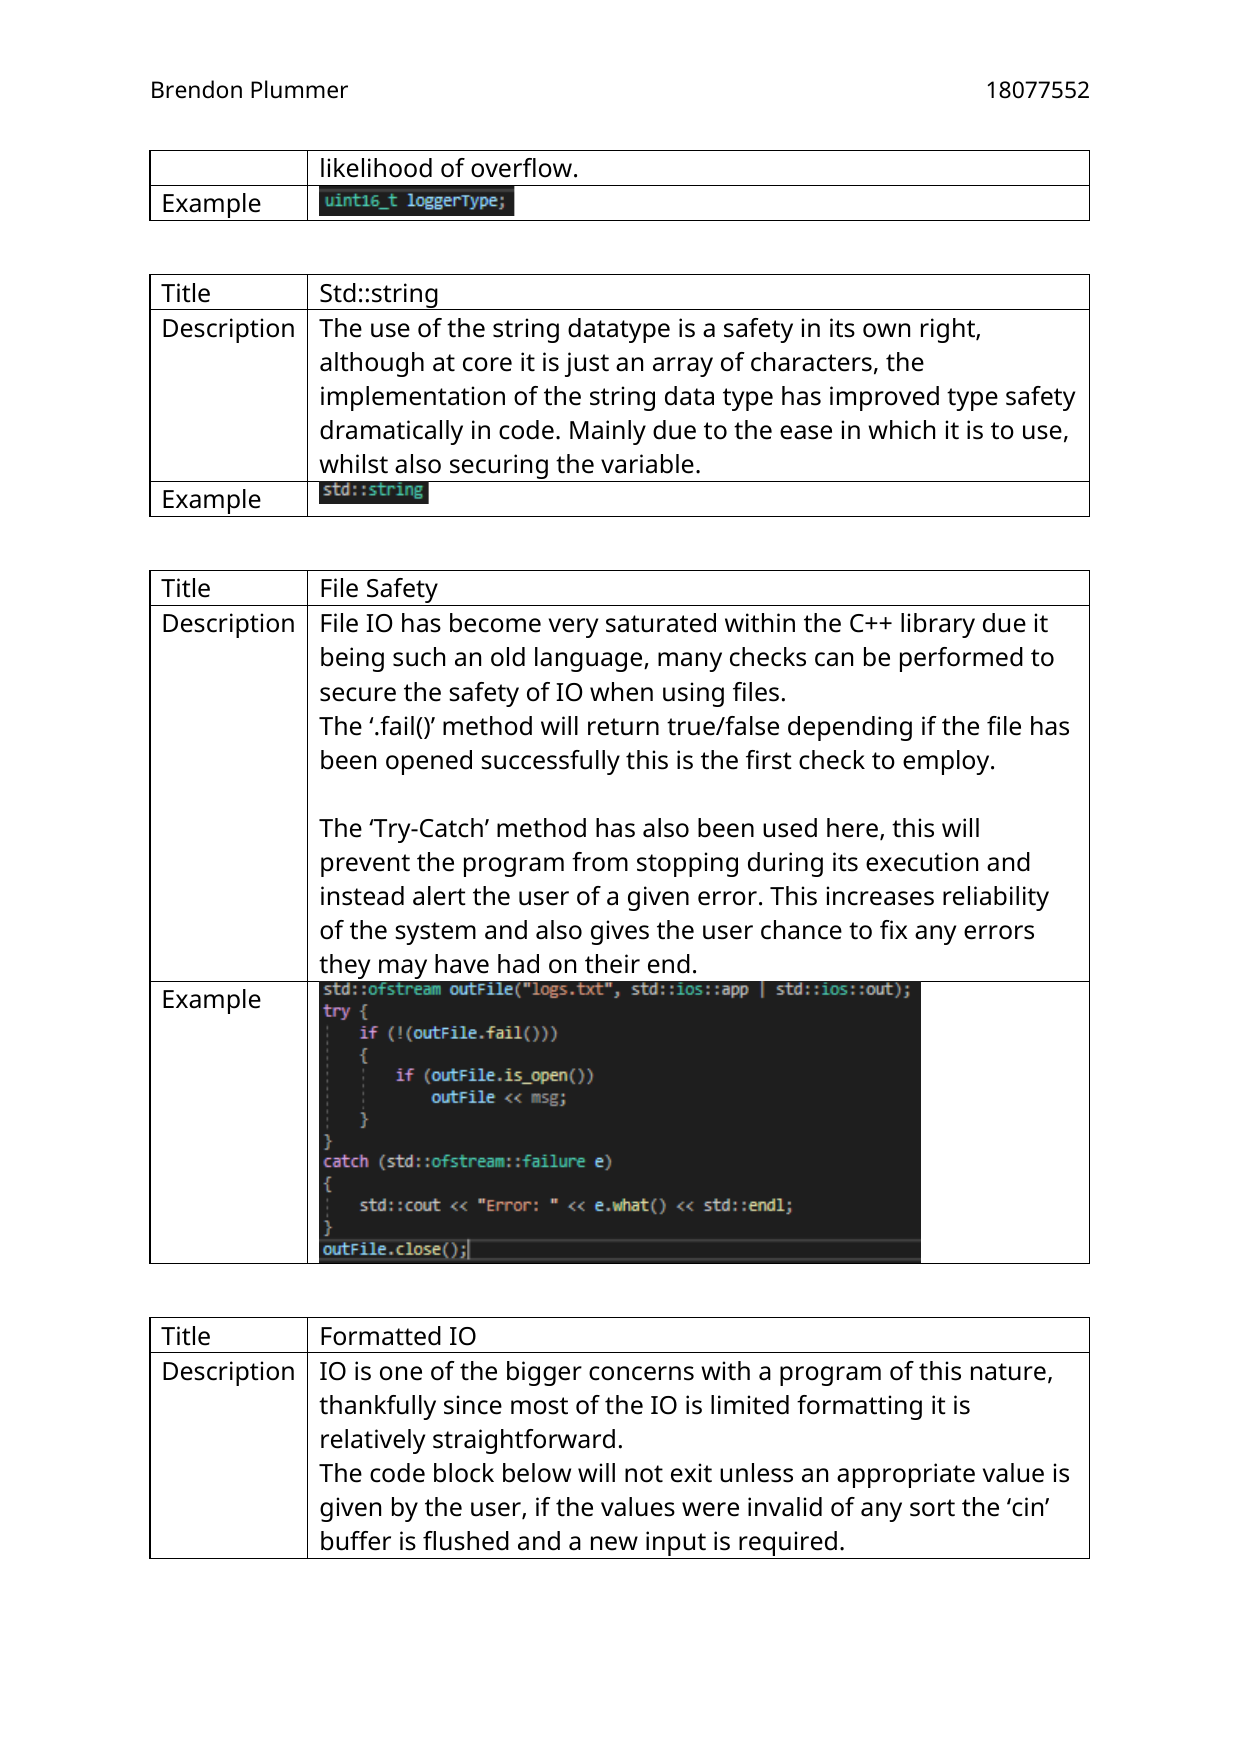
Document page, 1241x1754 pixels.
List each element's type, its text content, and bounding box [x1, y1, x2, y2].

table_cell The use of the string datatype is a safety in its own right, although at core it is just an array of characters, the implementation of the string data type has improved type safety dramatically in code. Mainly due to the ease in which it is to use, whilst also securing the variable. [308, 310, 1089, 481]
table_header Title [151, 571, 307, 605]
table_cell Example [151, 982, 307, 1263]
table_cell [151, 151, 307, 185]
table_header Std::string [308, 275, 1089, 309]
table_cell [921, 982, 1089, 1263]
table_cell Example [151, 482, 307, 516]
table_cell [308, 186, 1089, 220]
table_cell Example [151, 186, 307, 220]
table_cell [308, 482, 1089, 516]
table_cell File IO has become very saturated within the C++ library due it being such an old language, many checks can be performed to secure the safety of IO when using files. The ‘.fail()’ method will return true/false depending if the file has been opened successfully this is the first check to employ. The ‘Try-Catch’ method has also been used here, this will prevent the program from stopping during its execution and instead alert the user of a given error. This increases reliability of the system and also gives the user chance to fix any errors they may have had on their end. [308, 606, 1089, 981]
table_header Formatted IO [308, 1318, 1089, 1352]
table_cell Description [151, 606, 307, 981]
table_cell Description [151, 310, 307, 481]
table_cell IO is one of the bigger concerns with a program of this nature, thankfully since most of the IO is limited formatting it is relatively straightforward. The code block below will not exit unless an appropriate value is given by the user, if the values were invalid of any sort the ‘cin’ buffer is flushed and a new input is required. [308, 1353, 1089, 1558]
table_cell likelihood of overflow. [308, 151, 1089, 185]
table_header File Safety [308, 571, 1089, 605]
table_header Title [151, 275, 307, 309]
table_cell [308, 982, 319, 1263]
table_cell Description [151, 1353, 307, 1558]
table_header Title [151, 1318, 307, 1352]
